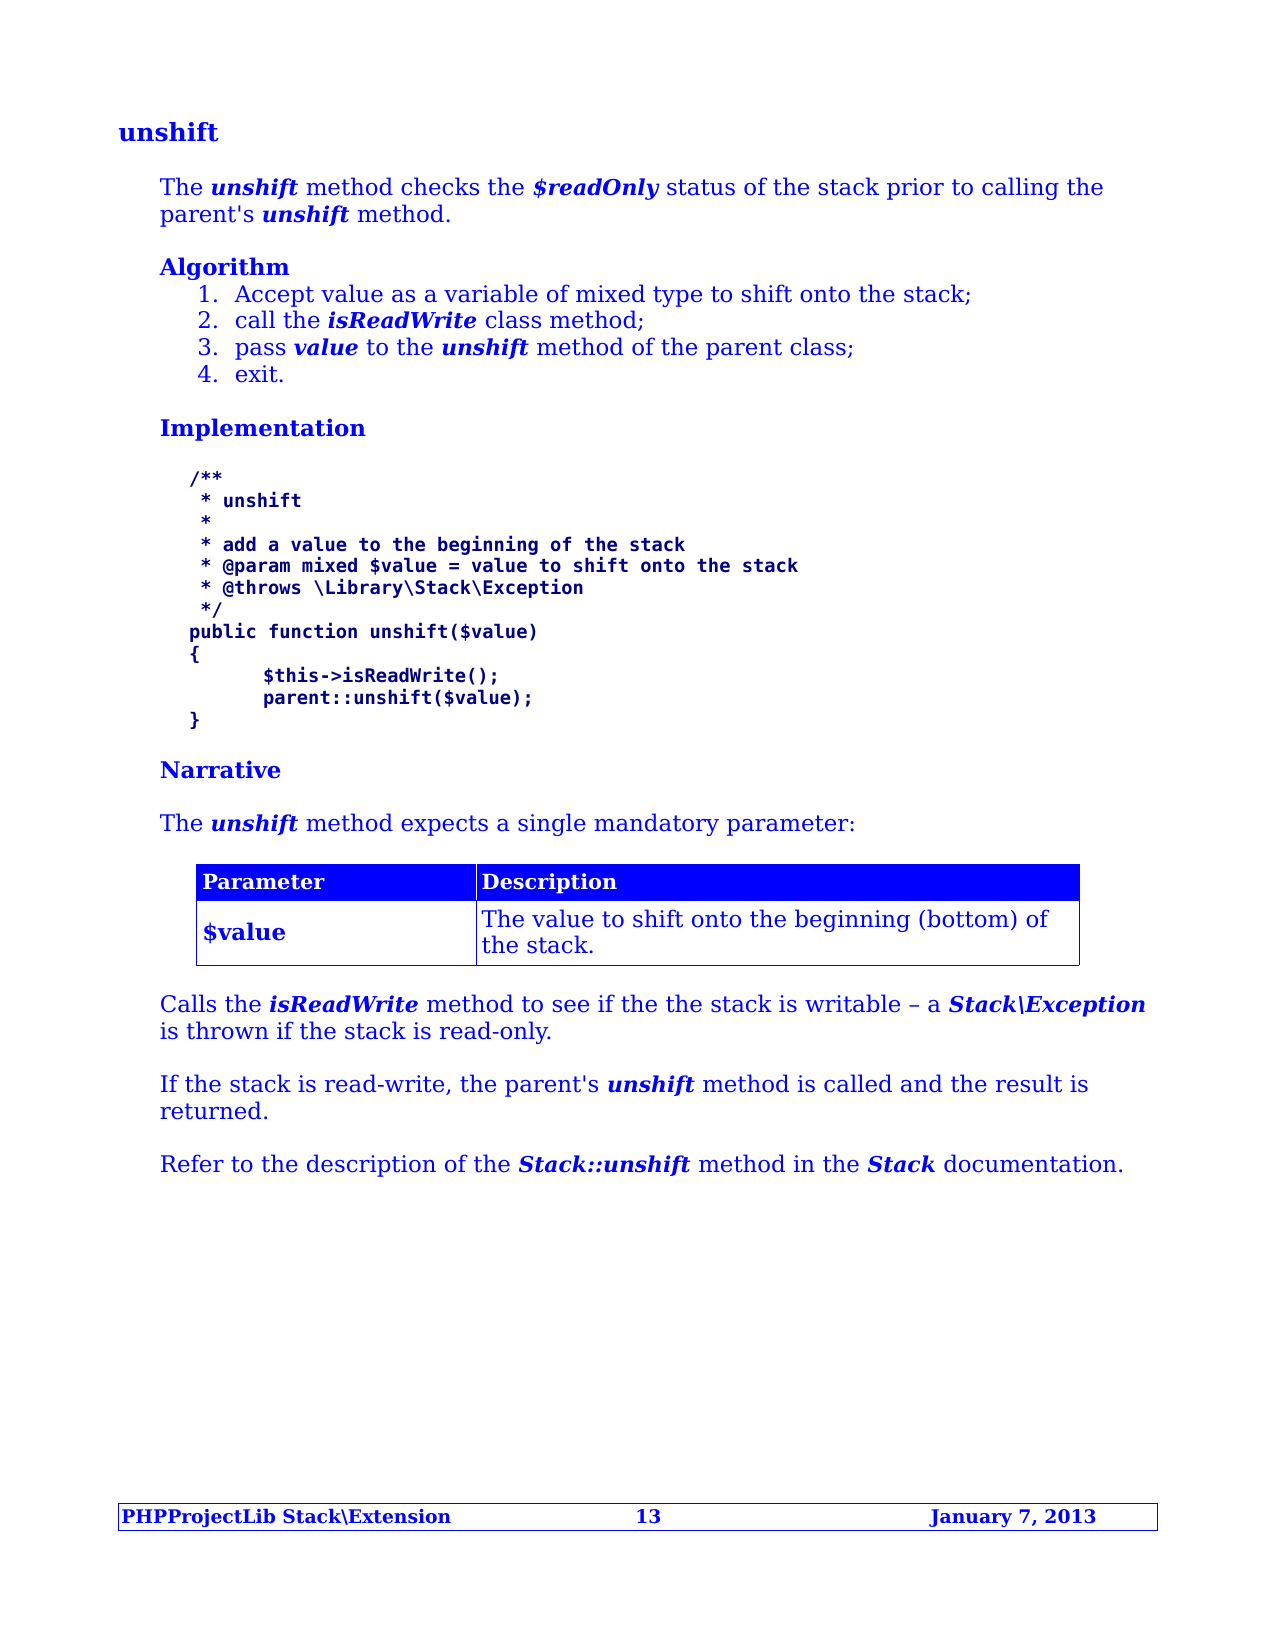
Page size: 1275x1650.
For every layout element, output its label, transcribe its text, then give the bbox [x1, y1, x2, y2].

title unshift [118, 118, 1157, 147]
list Accept value as a variable of mixed type to shift onto the stack; [197, 281, 1157, 308]
list * add a value to the beginning of the stack [189, 533, 1157, 555]
table_cell The value to shift onto the beginning (bottom) of the stack. [477, 901, 1079, 965]
text Narrative [159, 757, 1157, 784]
table_header Parameter [197, 865, 476, 900]
text Refer to the description of the Stack::unshift method in the Stack documentation. [159, 1152, 1157, 1178]
text The unshift method expects a single mandatory parameter: [159, 811, 1157, 837]
list * @param mixed $value = value to shift onto the stack [189, 555, 1157, 577]
text If the stack is read-write, the parent's unshift method is called and the result is returned. [159, 1072, 1157, 1125]
table_header Description [477, 865, 1079, 900]
text The unshift method checks the $readOnly status of the stack prior to calling the parent's unshift method. [159, 174, 1157, 227]
list * [189, 512, 1157, 533]
list $this->isReadWrite(); [189, 665, 1157, 687]
list parent::unshift($value); [189, 687, 1157, 708]
list public function unshift($value) [189, 621, 1157, 643]
list { [189, 643, 1157, 665]
list * unshift [189, 490, 1157, 512]
table_cell $value [197, 901, 476, 965]
list pass value to the unshift method of the parent class; [197, 334, 1157, 361]
list * @throws \Library\Stack\Exception [189, 577, 1157, 599]
text Algorithm [159, 254, 1157, 281]
text Implementation [159, 414, 1157, 441]
list call the isReadWrite class method; [197, 308, 1157, 334]
list } [189, 708, 1157, 730]
list /** [189, 468, 1157, 490]
list exit. [197, 361, 1157, 388]
text Calls the isReadWrite method to see if the the stack is writable – a Stack\Exception is thrown if the stack is read-only. [159, 992, 1157, 1045]
list */ [189, 599, 1157, 621]
